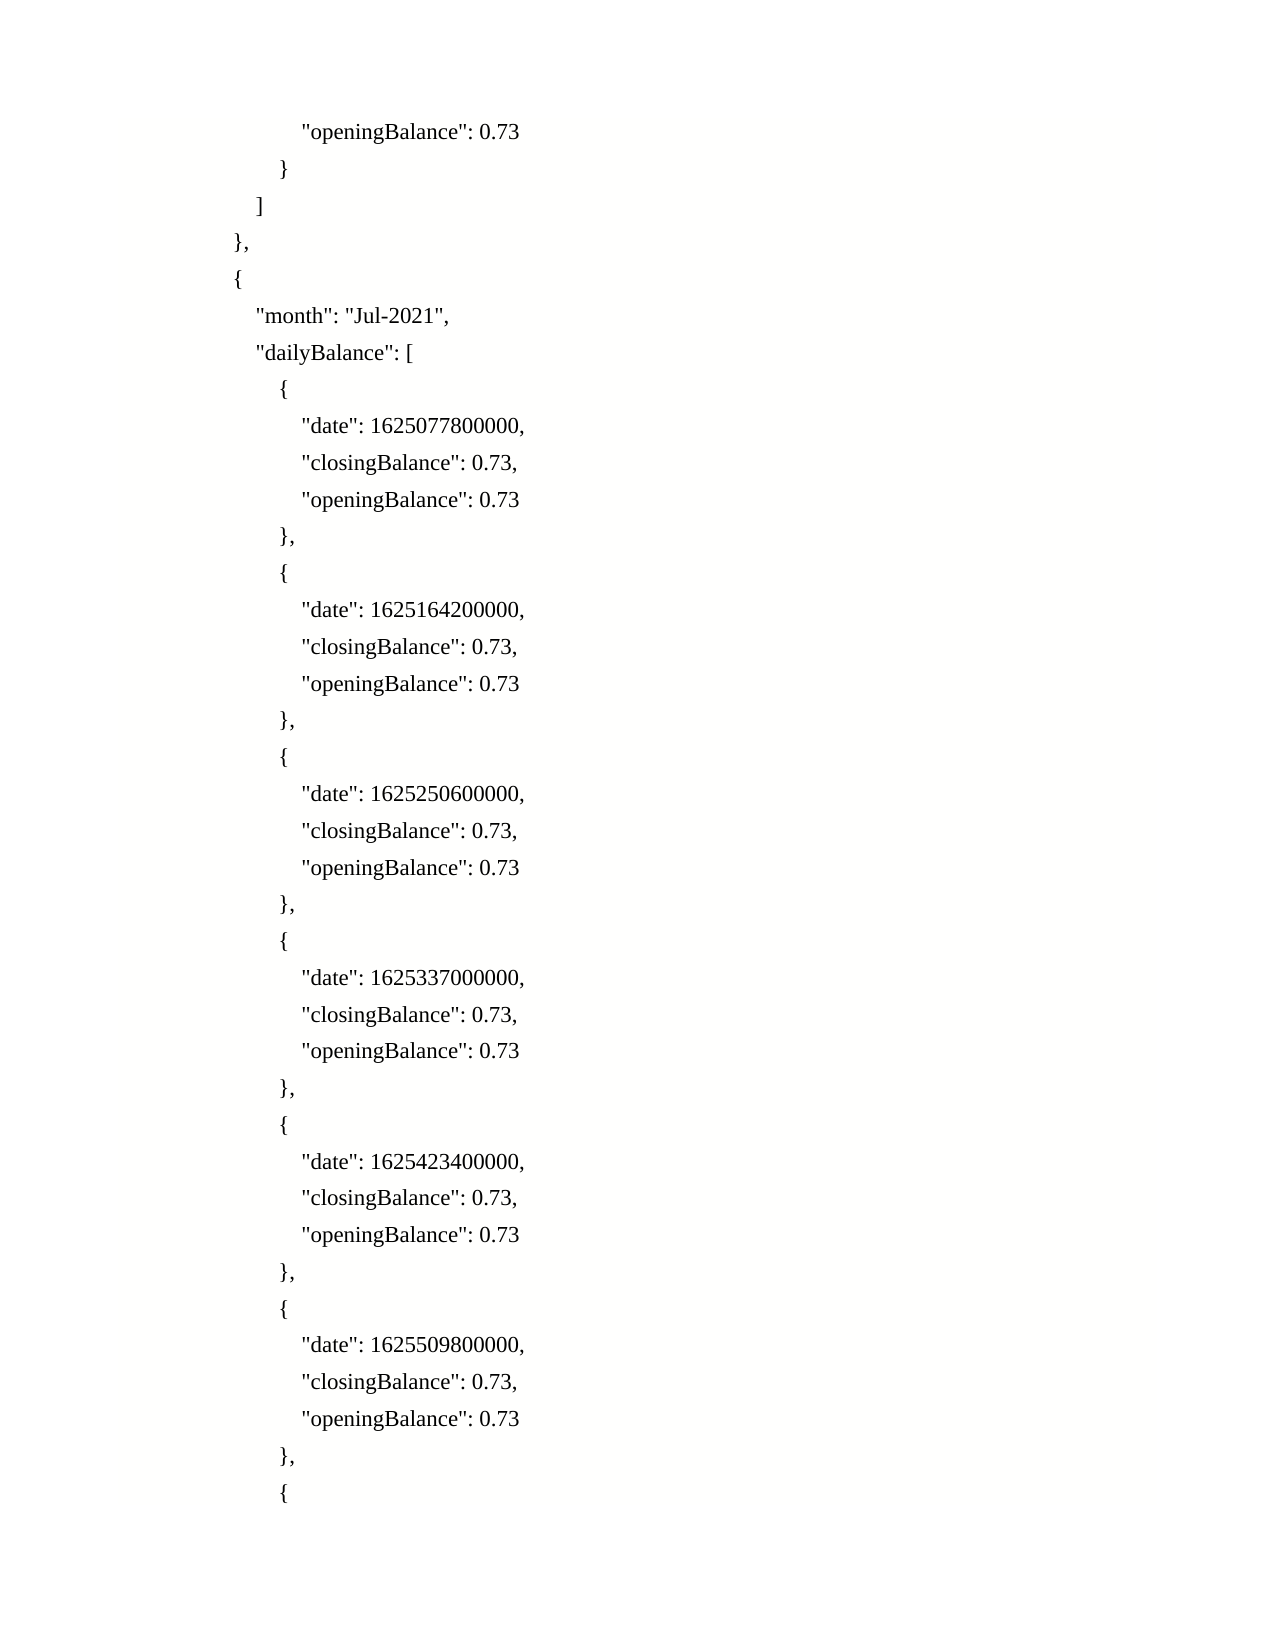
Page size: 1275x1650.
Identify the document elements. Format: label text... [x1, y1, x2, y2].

text ] [118, 192, 1157, 218]
text }, [118, 1442, 1157, 1468]
text "date": 1625509800000, [118, 1332, 1157, 1358]
text "openingBalance": 0.73 [118, 670, 1157, 696]
text "closingBalance": 0.73, [118, 633, 1157, 659]
text "closingBalance": 0.73, [118, 449, 1157, 475]
text "openingBalance": 0.73 [118, 486, 1157, 512]
text }, [118, 706, 1157, 733]
text { [118, 559, 1157, 586]
text "date": 1625423400000, [118, 1148, 1157, 1174]
text "date": 1625164200000, [118, 596, 1157, 622]
text }, [118, 228, 1157, 255]
text { [118, 927, 1157, 953]
text "dailyBalance": [ [118, 339, 1157, 365]
text "date": 1625250600000, [118, 780, 1157, 806]
text }, [118, 1258, 1157, 1284]
text { [118, 1479, 1157, 1505]
text "closingBalance": 0.73, [118, 1184, 1157, 1211]
text "openingBalance": 0.73 [118, 118, 1157, 144]
text } [118, 155, 1157, 181]
text "openingBalance": 0.73 [118, 853, 1157, 880]
text { [118, 265, 1157, 292]
text { [118, 376, 1157, 402]
text "date": 1625337000000, [118, 964, 1157, 990]
text "closingBalance": 0.73, [118, 1001, 1157, 1027]
text "closingBalance": 0.73, [118, 817, 1157, 843]
text "openingBalance": 0.73 [118, 1221, 1157, 1248]
text "openingBalance": 0.73 [118, 1405, 1157, 1431]
text }, [118, 1074, 1157, 1101]
text }, [118, 523, 1157, 549]
text "closingBalance": 0.73, [118, 1368, 1157, 1395]
text "date": 1625077800000, [118, 412, 1157, 439]
text { [118, 1111, 1157, 1137]
text }, [118, 890, 1157, 917]
text "openingBalance": 0.73 [118, 1037, 1157, 1064]
text "month": "Jul-2021", [118, 302, 1157, 328]
text { [118, 1295, 1157, 1321]
text { [118, 743, 1157, 769]
